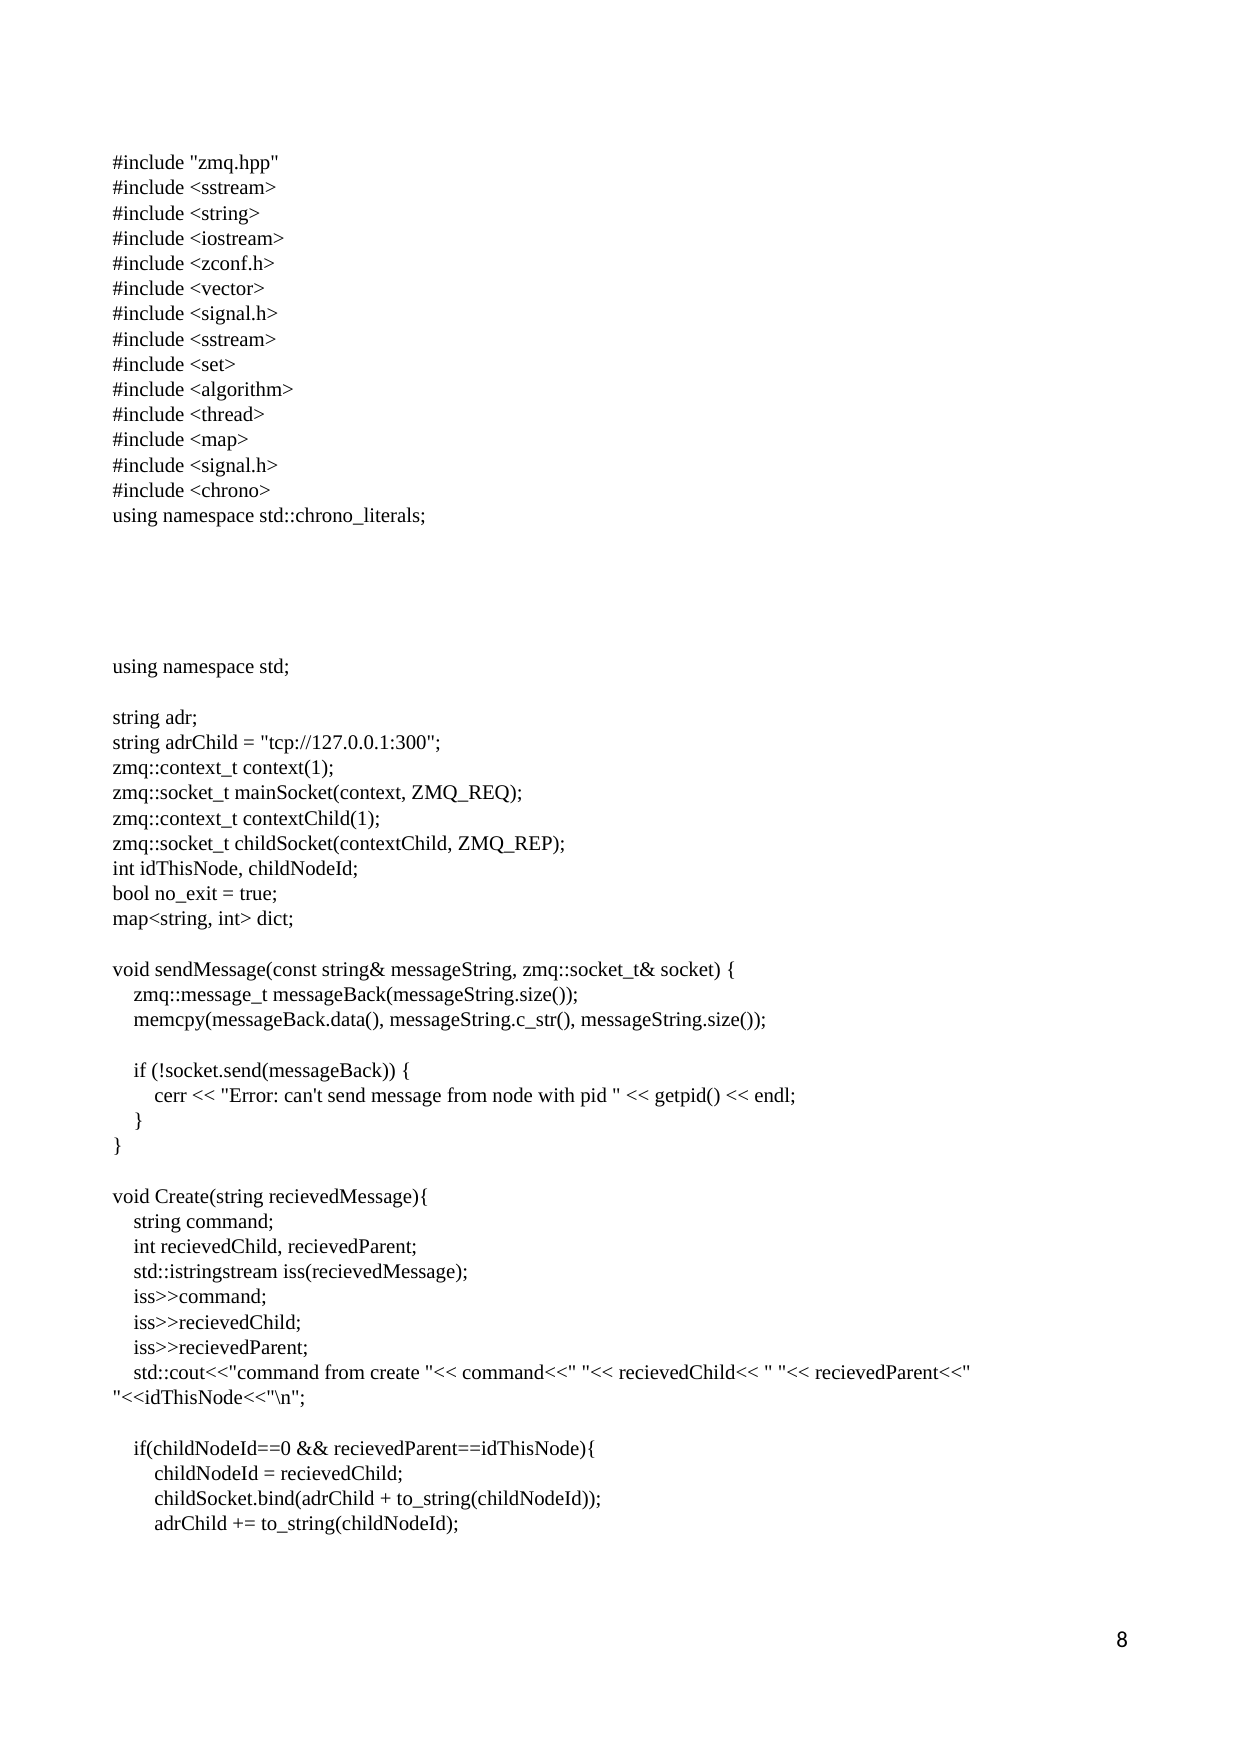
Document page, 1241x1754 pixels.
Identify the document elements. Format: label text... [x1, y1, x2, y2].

text zmq::context_t contextChild(1); [112, 805, 1128, 829]
text #include <signal.h> [112, 452, 1128, 477]
text void Create(string recievedMessage){ [112, 1183, 1128, 1208]
text bool no_exit = true; [112, 881, 1128, 905]
text #include <sstream> [112, 175, 1128, 199]
text if(childNodeId==0 && recievedParent==idThisNode){ [112, 1436, 1128, 1460]
text #include <iostream> [112, 226, 1128, 250]
text iss>>recievedParent; [112, 1335, 1128, 1359]
text adrChild += to_string(childNodeId); [112, 1511, 1128, 1535]
text zmq::message_t messageBack(messageString.size()); [112, 982, 1128, 1006]
text int recievedChild, recievedParent; [112, 1234, 1128, 1258]
text if (!socket.send(messageBack)) { [112, 1057, 1128, 1082]
text int idThisNode, childNodeId; [112, 856, 1128, 880]
text using namespace std; [112, 654, 1128, 678]
text string adrChild = "tcp://127.0.0.1:300"; [112, 730, 1128, 754]
text } [112, 1108, 1128, 1132]
text #include <map> [112, 427, 1128, 451]
text map<string, int> dict; [112, 906, 1128, 930]
text #include <zconf.h> [112, 251, 1128, 275]
text std::istringstream iss(recievedMessage); [112, 1259, 1128, 1283]
text #include <thread> [112, 402, 1128, 426]
text zmq::context_t context(1); [112, 755, 1128, 779]
text childNodeId = recievedChild; [112, 1461, 1128, 1485]
text #include <sstream> [112, 326, 1128, 351]
text #include <chrono> [112, 478, 1128, 502]
text childSocket.bind(adrChild + to_string(childNodeId)); [112, 1486, 1128, 1510]
text string adr; [112, 704, 1128, 729]
text std::cout<<"command from create "<< command<<" "<< recievedChild<< " "<< recievedParent<<" "<<idThisNode<<"\n"; [112, 1360, 1128, 1409]
text zmq::socket_t mainSocket(context, ZMQ_REQ); [112, 780, 1128, 804]
text void sendMessage(const string& messageString, zmq::socket_t& socket) { [112, 957, 1128, 981]
text #include <string> [112, 200, 1128, 224]
text #include <algorithm> [112, 377, 1128, 401]
text iss>>recievedChild; [112, 1309, 1128, 1334]
text iss>>command; [112, 1284, 1128, 1308]
text #include "zmq.hpp" [112, 150, 1128, 174]
text zmq::socket_t childSocket(contextChild, ZMQ_REP); [112, 831, 1128, 855]
text memcpy(messageBack.data(), messageString.c_str(), messageString.size()); [112, 1007, 1128, 1031]
text #include <signal.h> [112, 301, 1128, 325]
text #include <set> [112, 352, 1128, 376]
text string command; [112, 1209, 1128, 1233]
text cerr << "Error: can't send message from node with pid " << getpid() << endl; [112, 1083, 1128, 1107]
text } [112, 1133, 1128, 1157]
text #include <vector> [112, 276, 1128, 300]
text using namespace std::chrono_literals; [112, 503, 1128, 527]
